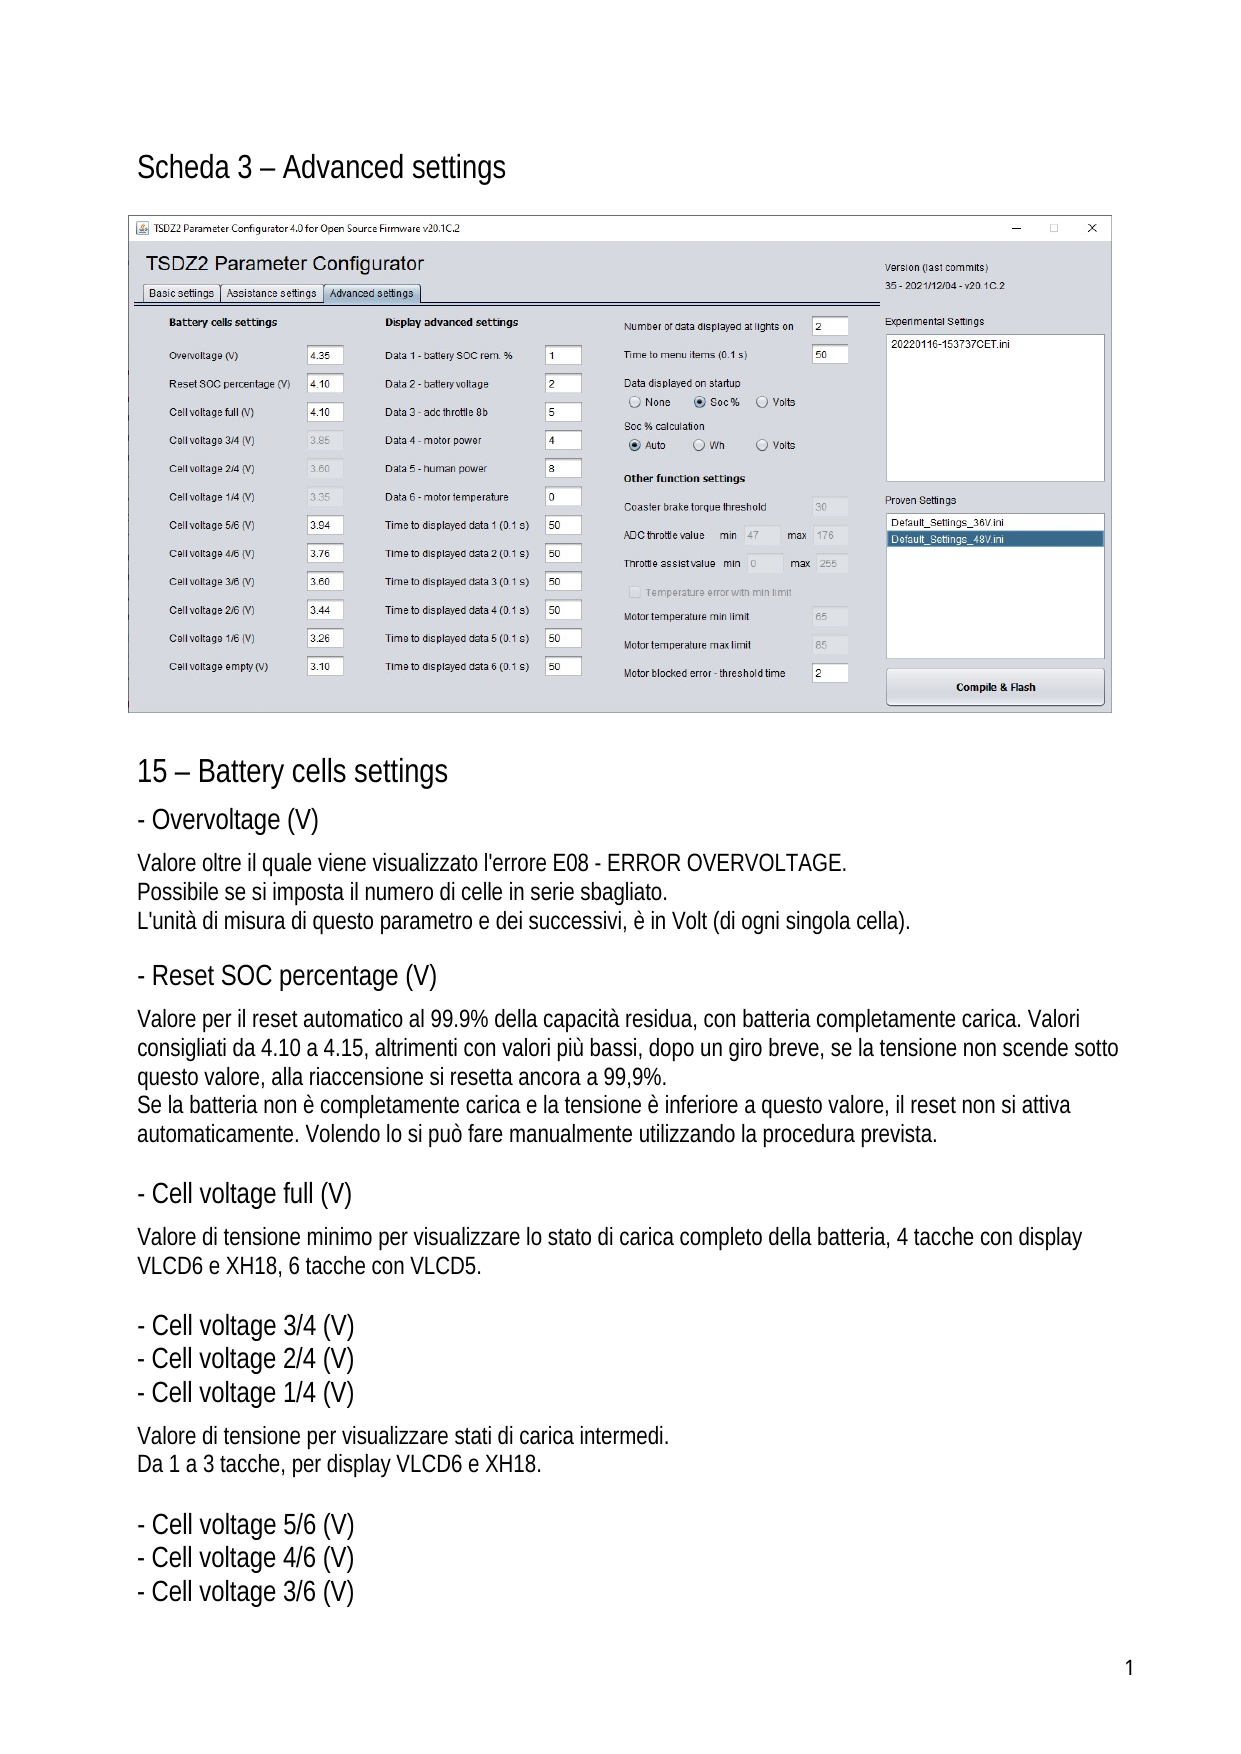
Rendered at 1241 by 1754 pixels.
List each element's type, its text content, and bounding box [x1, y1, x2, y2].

text - Cell voltage 5/6 (V) [137, 1507, 1122, 1540]
text Valore di tensione per visualizzare stati di carica intermedi. [137, 1421, 1122, 1449]
text Scheda 3 – Advanced settings [137, 148, 1122, 186]
text Valore per il reset automatico al 99.9% della capacità residua, con batteria completamente carica. Valori consigliati da 4.10 a 4.15, altrimenti con valori più bassi, dopo un giro breve, se la tensione non scende sotto questo valore, alla riaccensione si resetta ancora a 99,9%. [137, 1004, 1122, 1090]
text - Cell voltage full (V) [137, 1176, 1122, 1209]
text Se la batteria non è completamente carica e la tensione è inferiore a questo valore, il reset non si attiva automaticamente. Volendo lo si può fare manualmente utilizzando la procedura prevista. [137, 1090, 1122, 1147]
text Valore oltre il quale viene visualizzato l'errore E08 - ERROR OVERVOLTAGE. [137, 848, 1122, 877]
text - Cell voltage 2/4 (V) [137, 1341, 1122, 1375]
text Valore di tensione minimo per visualizzare lo stato di carica completo della batteria, 4 tacche con display VLCD6 e XH18, 6 tacche con VLCD5. [137, 1222, 1122, 1279]
text - Cell voltage 1/4 (V) [137, 1375, 1122, 1408]
text - Overvoltage (V) [137, 802, 1122, 836]
text - Cell voltage 3/6 (V) [137, 1574, 1122, 1607]
text Possibile se si imposta il numero di celle in serie sbagliato. [137, 877, 1122, 906]
text - Reset SOC percentage (V) [137, 958, 1122, 992]
picture [129, 215, 1111, 713]
text 15 – Battery cells settings [137, 752, 1122, 790]
text - Cell voltage 4/6 (V) [137, 1540, 1122, 1574]
text L'unità di misura di questo parametro e dei successivi, è in Volt (di ogni singola cella). [137, 906, 1122, 934]
text - Cell voltage 3/4 (V) [137, 1308, 1122, 1341]
text Da 1 a 3 tacche, per display VLCD6 e XH18. [137, 1449, 1122, 1478]
